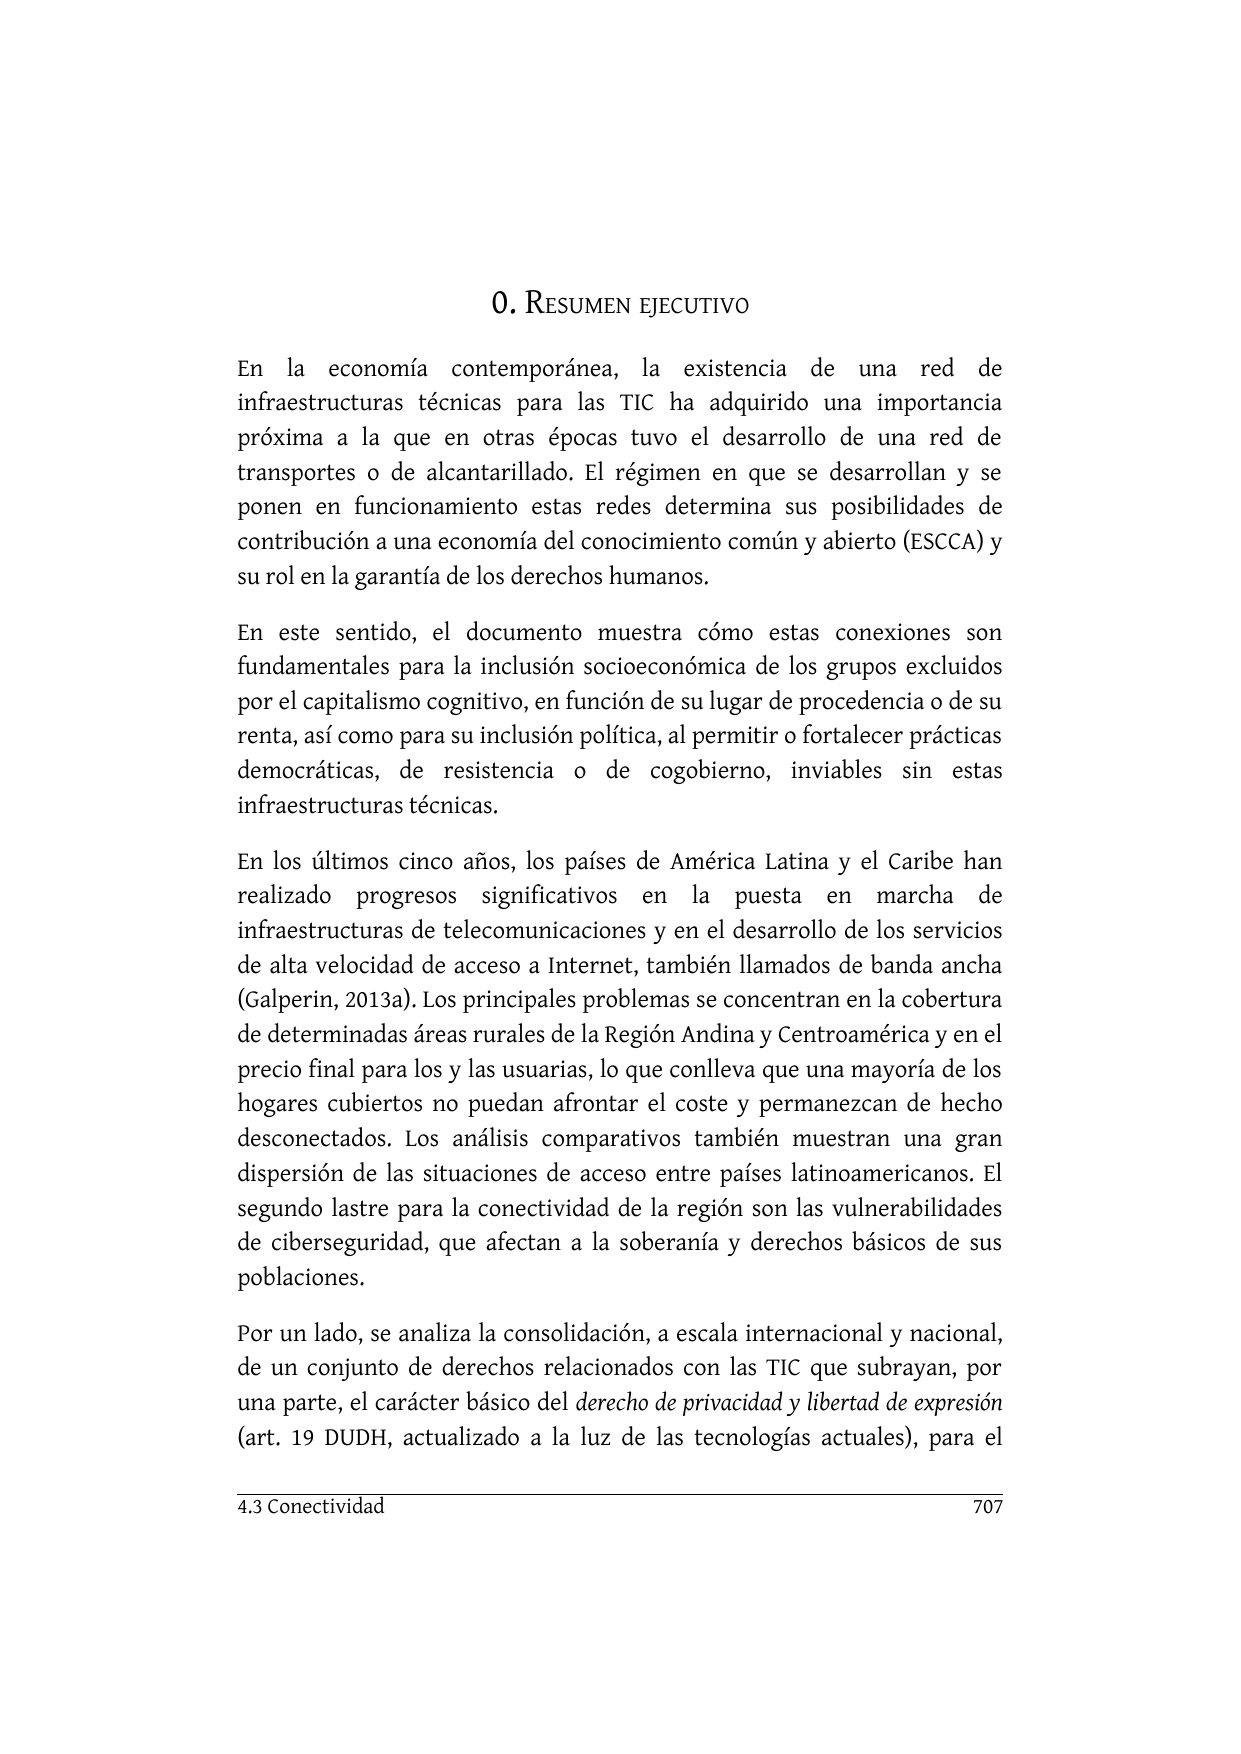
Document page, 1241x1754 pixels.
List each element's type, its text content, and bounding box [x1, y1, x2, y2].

text En este sentido, el documento muestra cómo estas conexiones son fundamentales para la inclusión socioeconómica de los grupos excluidos por el capitalismo cognitivo, en función de su lugar de procedencia o de su renta, así como para su inclusión política, al permitir o fortalecer prácticas democráticas, de resistencia o de cogobierno, inviables sin estas infraestructuras técnicas. [237, 618, 1003, 820]
subtitle Resumen ejecutivo [282, 282, 958, 324]
text En los últimos cinco años, los países de América Latina y el Caribe han realizado progresos significativos en la puesta en marcha de infraestructuras de telecomunicaciones y en el desarrollo de los servicios de alta velocidad de acceso a Internet, también llamados de banda ancha (Galperin, 2013a). Los principales problemas se concentran en la cobertura de determinadas áreas rurales de la Región Andina y Centroamérica y en el precio final para los y las usuarias, lo que conlleva que una mayoría de los hogares cubiertos no puedan afrontar el coste y permanezcan de hecho desconectados. Los análisis comparativos también muestran una gran dispersión de las situaciones de acceso entre países latinoamericanos. El segundo lastre para la conectividad de la región son las vulnerabilidades de ciberseguridad, que afectan a la soberanía y derechos básicos de sus poblaciones. [237, 847, 1003, 1292]
text Por un lado, se analiza la consolidación, a escala internacional y nacional, de un conjunto de derechos relacionados con las TIC que subrayan, por una parte, el carácter básico del derecho de privacidad y libertad de expresión (art. 19 DUDH, actualizado a la luz de las tecnologías actuales), para el [237, 1319, 1003, 1452]
text En la economía contemporánea, la existencia de una red de infraestructuras técnicas para las TIC ha adquirido una importancia próxima a la que en otras épocas tuvo el desarrollo de una red de transportes o de alcantarillado. El régimen en que se desarrollan y se ponen en funcionamiento estas redes determina sus posibilidades de contribución a una economía del conocimiento común y abierto (ESCCA) y su rol en la garantía de los derechos humanos. [237, 354, 1003, 591]
